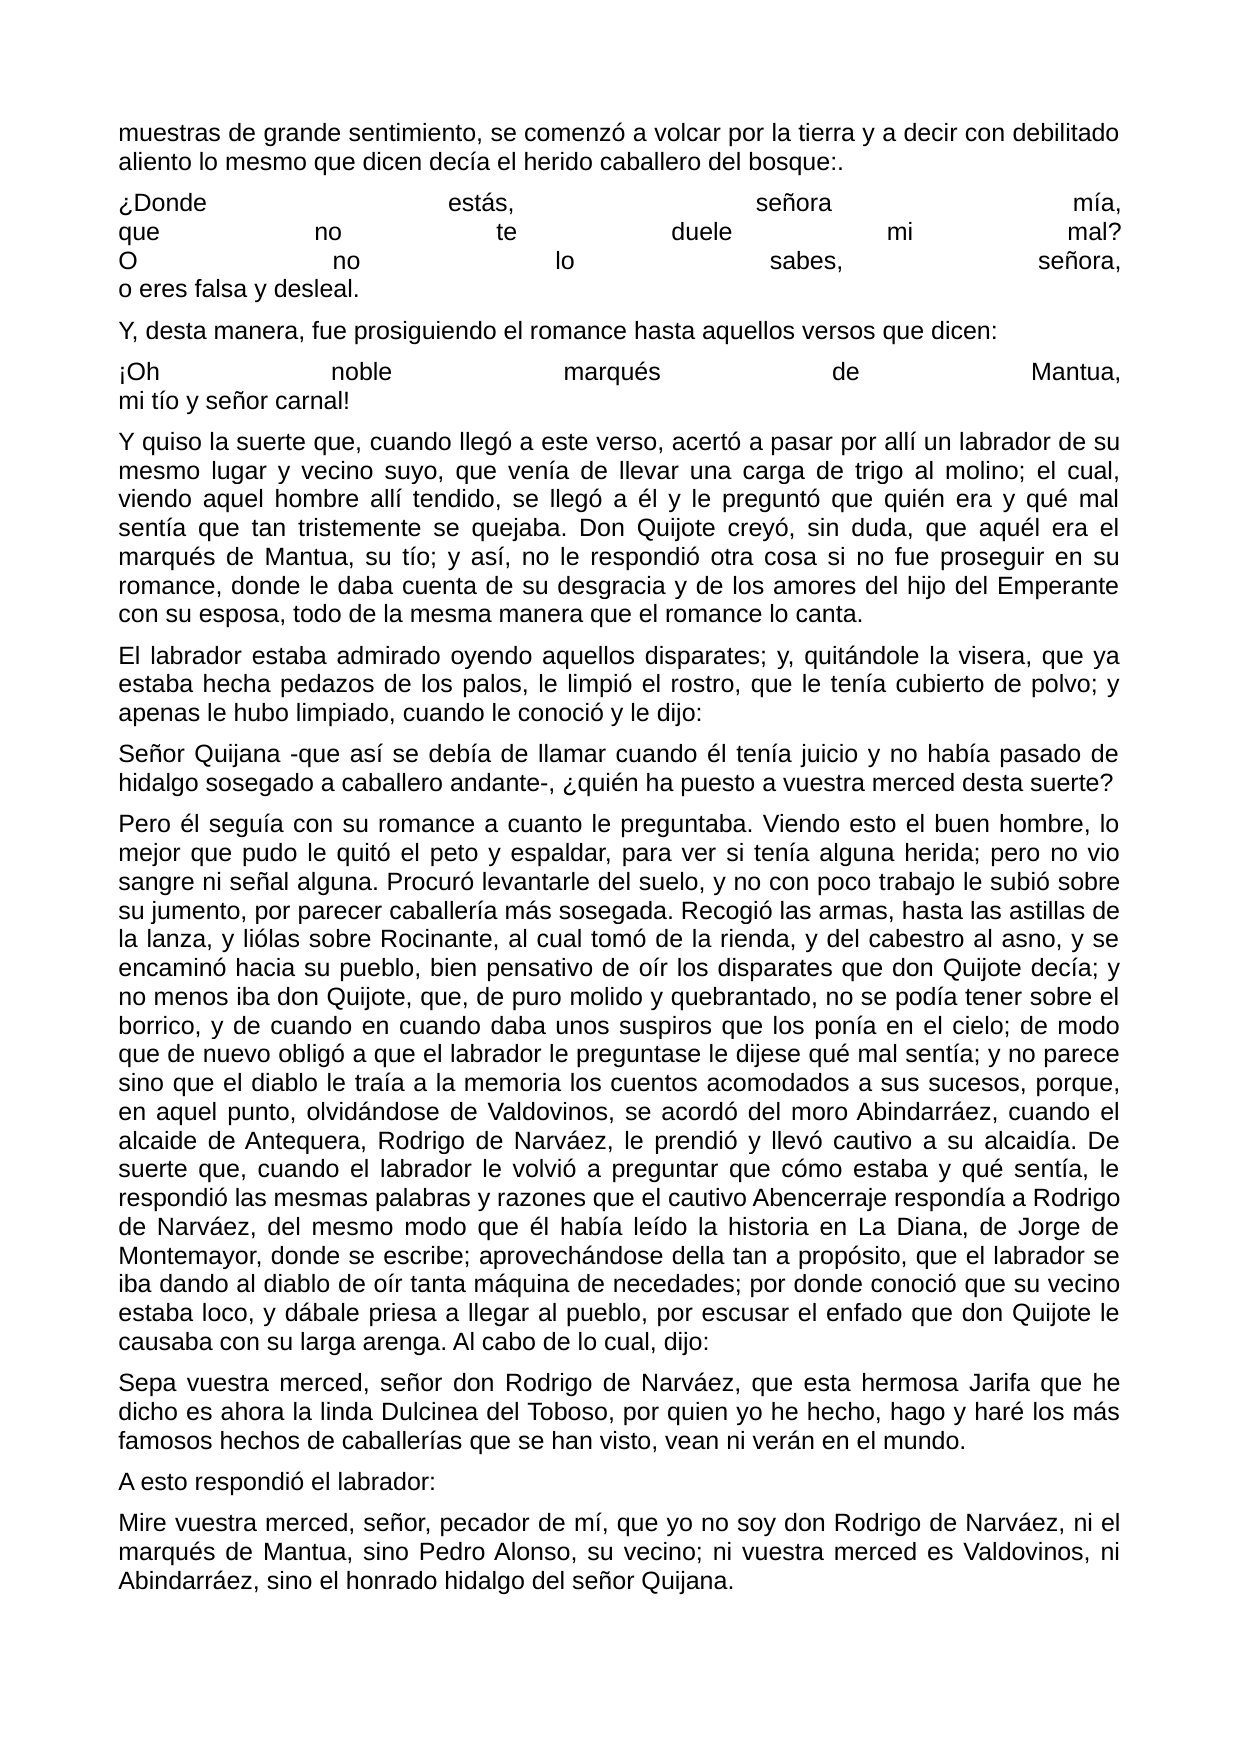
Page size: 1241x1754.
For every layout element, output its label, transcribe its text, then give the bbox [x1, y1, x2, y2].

text Mire vuestra merced, señor, pecador de mí, que yo no soy don Rodrigo de Narváez, ni el marqués de Mantua, sino Pedro Alonso, su vecino; ni vuestra merced es Valdovinos, ni Abindarráez, sino el honrado hidalgo del señor Quijana. [118, 1508, 1122, 1594]
text muestras de grande sentimiento, se comenzó a volcar por la tierra y a decir con debilitado aliento lo mesmo que dicen decía el herido caballero del bosque:. [118, 118, 1122, 176]
text ¡Oh noble marqués de Mantua, mi tío y señor carnal! [118, 357, 1122, 414]
text Y quiso la suerte que, cuando llegó a este verso, acertó a pasar por allí un labrador de su mesmo lugar y vecino suyo, que venía de llevar una carga de trigo al molino; el cual, viendo aquel hombre allí tendido, se llegó a él y le preguntó que quién era y qué mal sentía que tan tristemente se quejaba. Don Quijote creyó, sin duda, que aquél era el marqués de Mantua, su tío; y así, no le respondió otra cosa si no fue proseguir en su romance, donde le daba cuenta de su desgracia y de los amores del hijo del Emperante con su esposa, todo de la mesma manera que el romance lo canta. [118, 427, 1122, 628]
text Pero él seguía con su romance a cuanto le preguntaba. Viendo esto el buen hombre, lo mejor que pudo le quitó el peto y espaldar, para ver si tenía alguna herida; pero no vio sangre ni señal alguna. Procuró levantarle del suelo, y no con poco trabajo le subió sobre su jumento, por parecer caballería más sosegada. Recogió las armas, hasta las astillas de la lanza, y liólas sobre Rocinante, al cual tomó de la rienda, y del cabestro al asno, y se encaminó hacia su pueblo, bien pensativo de oír los disparates que don Quijote decía; y no menos iba don Quijote, que, de puro molido y quebrantado, no se podía tener sobre el borrico, y de cuando en cuando daba unos suspiros que los ponía en el cielo; de modo que de nuevo obligó a que el labrador le preguntase le dijese qué mal sentía; y no parece sino que el diablo le traía a la memoria los cuentos acomodados a sus sucesos, porque, en aquel punto, olvidándose de Valdovinos, se acordó del moro Abindarráez, cuando el alcaide de Antequera, Rodrigo de Narváez, le prendió y llevó cautivo a su alcaidía. De suerte que, cuando el labrador le volvió a preguntar que cómo estaba y qué sentía, le respondió las mesmas palabras y razones que el cautivo Abencerraje respondía a Rodrigo de Narváez, del mesmo modo que él había leído la historia en La Diana, de Jorge de Montemayor, donde se escribe; aprovechándose della tan a propósito, que el labrador se iba dando al diablo de oír tanta máquina de necedades; por donde conoció que su vecino estaba loco, y dábale priesa a llegar al pueblo, por escusar el enfado que don Quijote le causaba con su larga arenga. Al cabo de lo cual, dijo: [118, 809, 1122, 1356]
text Y, desta manera, fue prosiguiendo el romance hasta aquellos versos que dicen: [118, 316, 1122, 344]
text Sepa vuestra merced, señor don Rodrigo de Narváez, que esta hermosa Jarifa que he dicho es ahora la linda Dulcinea del Toboso, por quien yo he hecho, hago y haré los más famosos hechos de caballerías que se han visto, vean ni verán en el mundo. [118, 1368, 1122, 1454]
text El labrador estaba admirado oyendo aquellos disparates; y, quitándole la visera, que ya estaba hecha pedazos de los palos, le limpió el rostro, que le tenía cubierto de polvo; y apenas le hubo limpiado, cuando le conoció y le dijo: [118, 641, 1122, 727]
text A esto respondió el labrador: [118, 1467, 1122, 1496]
text Señor Quijana -que así se debía de llamar cuando él tenía juicio y no había pasado de hidalgo sosegado a caballero andante-, ¿quién ha puesto a vuestra merced desta suerte? [118, 739, 1122, 797]
text ¿Donde estás, señora mía, que no te duele mi mal? O no lo sabes, señora, o eres falsa y desleal. [118, 188, 1122, 303]
